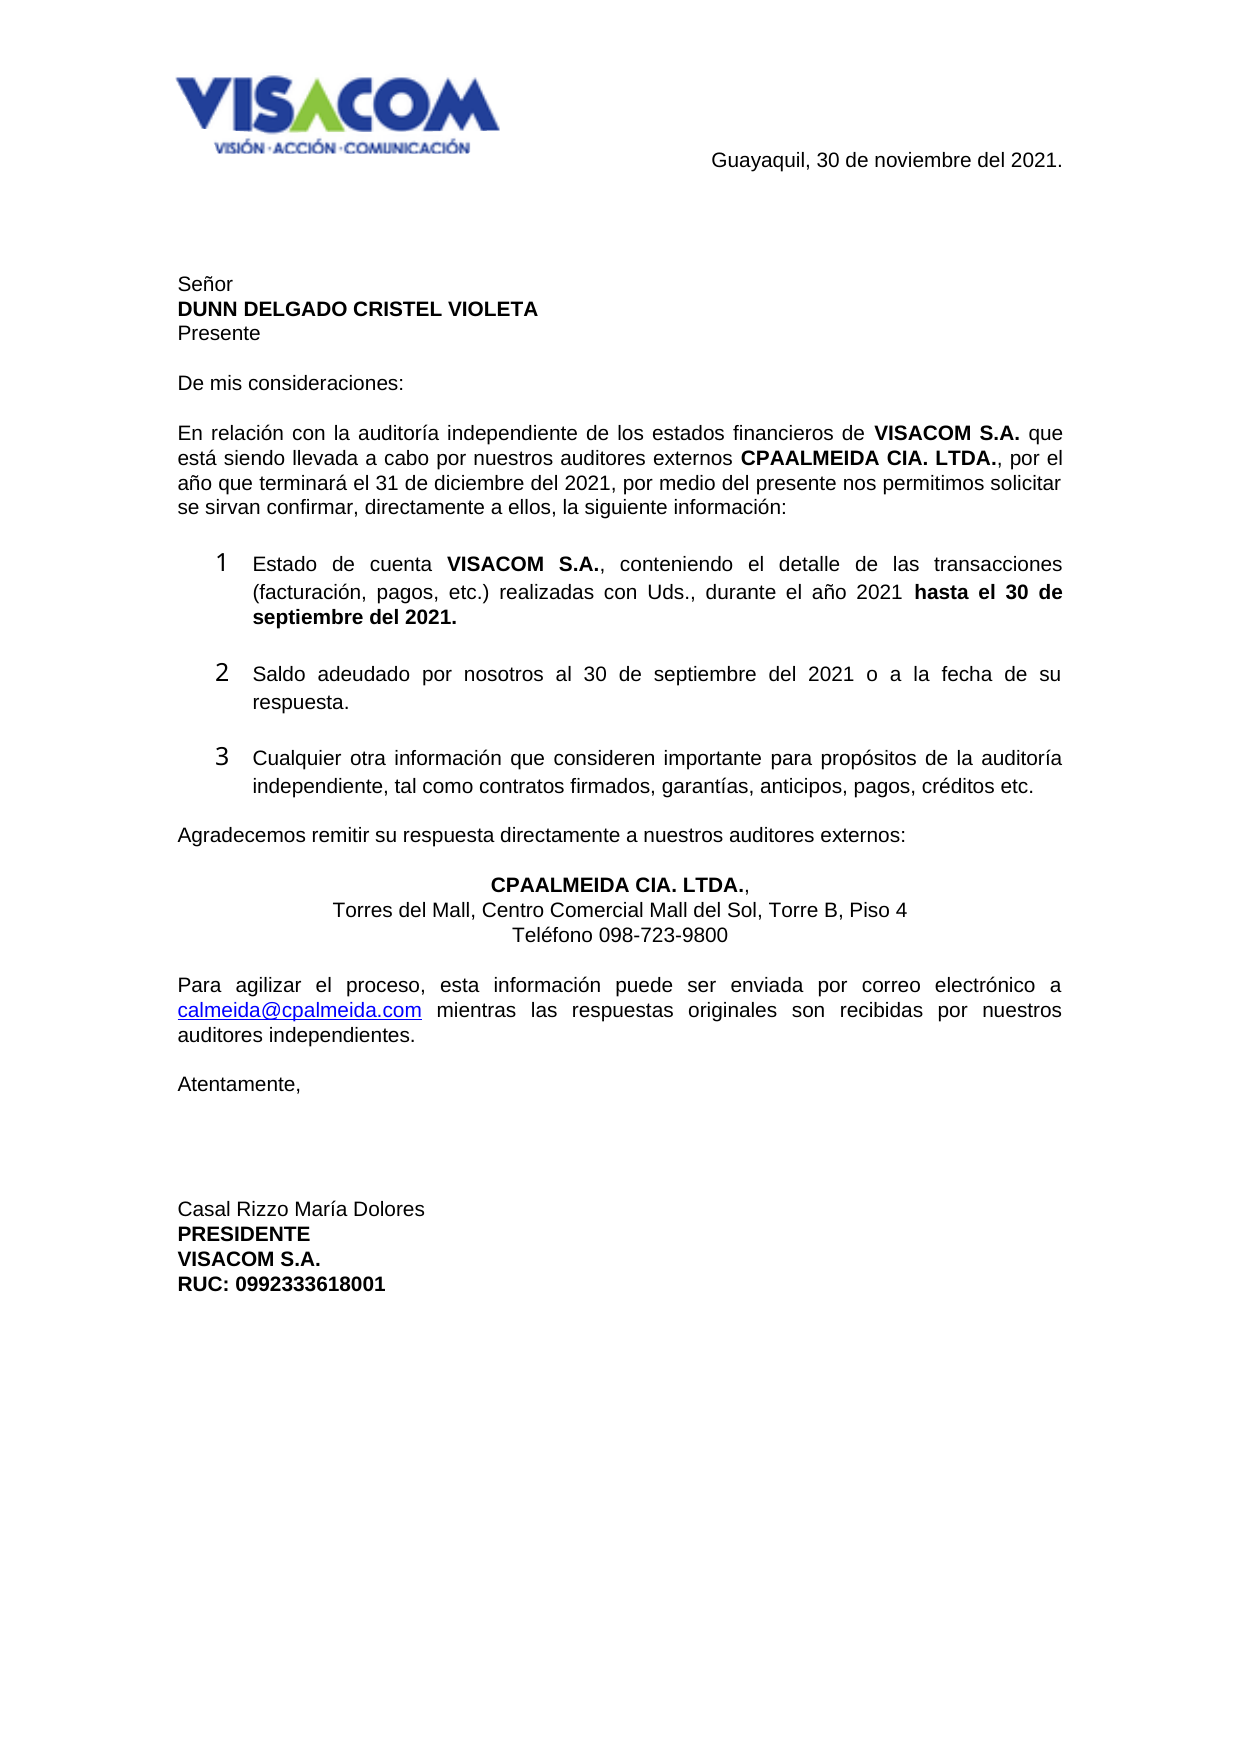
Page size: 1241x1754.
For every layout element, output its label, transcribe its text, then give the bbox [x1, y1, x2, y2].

text PRESIDENTE [177, 1222, 1063, 1246]
list Saldo adeudado por nosotros al 30 de septiembre del 2021 o a la fecha de su respuesta. [215, 655, 1063, 714]
list Cualquier otra información que consideren importante para propósitos de la auditoría independiente, tal como contratos firmados, garantías, anticipos, pagos, créditos etc. [215, 738, 1063, 797]
text Atentamente, [177, 1072, 1063, 1096]
text Casal Rizzo María Dolores [177, 1197, 1063, 1221]
text Agradecemos remitir su respuesta directamente a nuestros auditores externos: [177, 823, 1063, 847]
text Guayaquil, 30 de noviembre del 2021. [177, 148, 1063, 172]
text Torres del Mall, Centro Comercial Mall del Sol, Torre B, Piso 4 [177, 898, 1063, 922]
list Estado de cuenta VISACOM S.A., conteniendo el detalle de las transacciones (facturación, pagos, etc.) realizadas con Uds., durante el año 2021 hasta el 30 de septiembre del 2021. [215, 545, 1063, 629]
text Teléfono 098-723-9800 [177, 923, 1063, 947]
text VISACOM S.A. [177, 1247, 1063, 1271]
text Señor [177, 272, 1063, 296]
text En relación con la auditoría independiente de los estados financieros de VISACOM S.A. que está siendo llevada a cabo por nuestros auditores externos CPAALMEIDA CIA. LTDA., por el año que terminará el 31 de diciembre del 2021, por medio del presente nos permitimos solicitar se sirvan confirmar, directamente a ellos, la siguiente información: [177, 421, 1063, 519]
text Para agilizar el proceso, esta información puede ser enviada por correo electrónico a calmeida@cpalmeida.com mientras las respuestas originales son recibidas por nuestros auditores independientes. [177, 973, 1063, 1046]
text Presente [177, 321, 1063, 345]
text De mis consideraciones: [177, 371, 1063, 395]
text RUC: 0992333618001 [177, 1271, 1063, 1295]
text DUNN DELGADO CRISTEL VIOLETA [177, 297, 1063, 321]
text CPAALMEIDA CIA. LTDA., [177, 873, 1063, 897]
